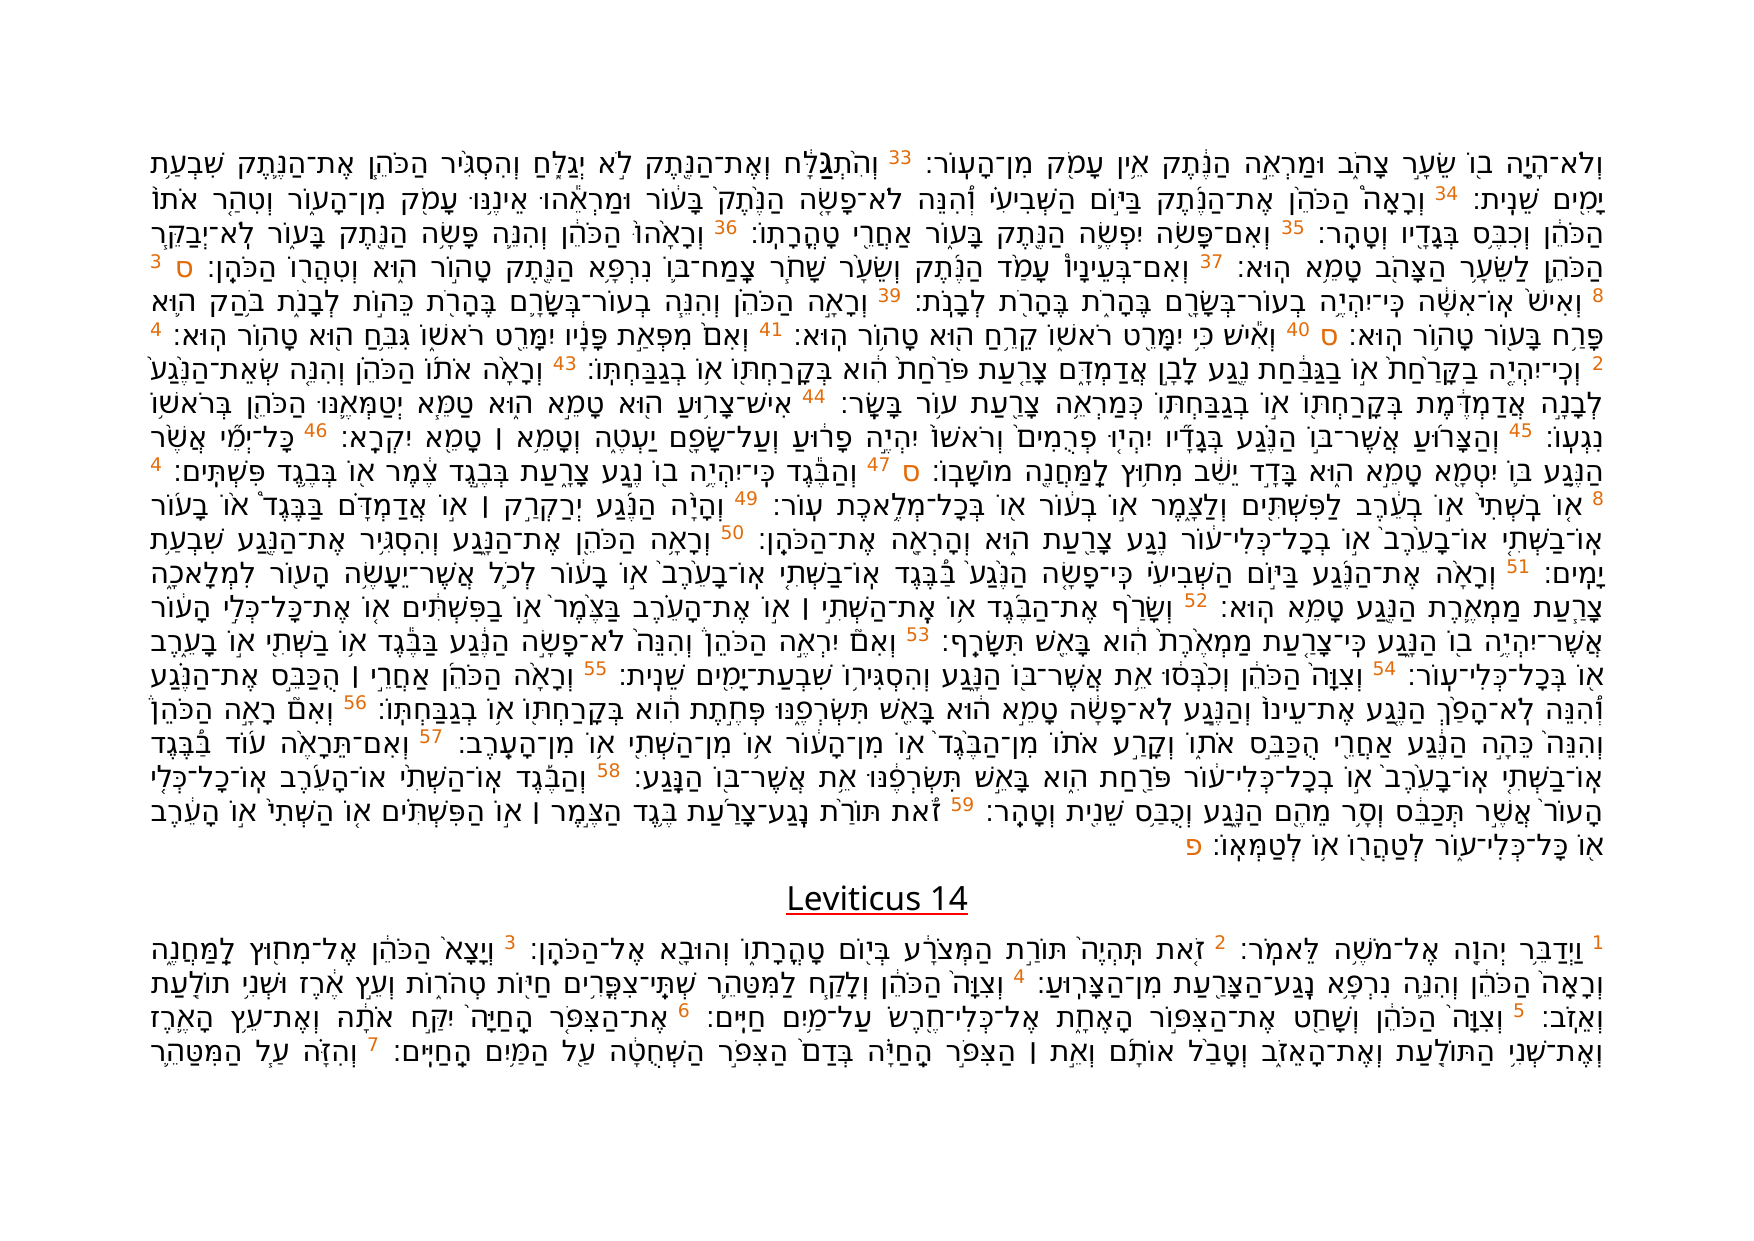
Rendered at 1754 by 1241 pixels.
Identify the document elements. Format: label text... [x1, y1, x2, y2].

text Leviticus 14 [150, 874, 1604, 920]
text ‬‬‬29 וְאִישׁ֙ א֣וֹ אִשָּׁ֔ה כִּֽי־יִהְיֶ֥ה ב֖וֹ נָ֑גַע בְּרֹ֖אשׁ א֥וֹ בְזָקָֽן׃ ‬‬‬30 וְרָאָ֨ה הַכֹּהֵ֜ן אֶת־הַנֶּ֗גַע וְהִנֵּ֤ה מַרְאֵ֙הוּ֙ עָמֹ֣ק מִן־הָע֔וֹר וּב֛וֹ שֵׂעָ֥ר צָהֹ֖ב דָּ֑ק וְטִמֵּ֨א אֹת֤וֹ הַכֹּהֵן֙ נֶ֣תֶק ה֔וּא צָרַ֧עַת הָרֹ֛אשׁ א֥וֹ הַזָּקָ֖ן הֽוּא׃ ‬‬‬31 וְכִֽי־יִרְאֶ֨ה הַכֹּהֵ֜ן אֶת־נֶ֣גַע הַנֶּ֗תֶק וְהִנֵּ֤ה אֵין־מַרְאֵ֙הוּ֙ עָמֹ֣ק מִן־הָע֔וֹר וְשֵׂעָ֥ר שָׁחֹ֖ר אֵ֣ין בּ֑וֹ וְהִסְגִּ֧יר הַכֹּהֵ֛ן אֶת־נֶ֥גַע הַנֶּ֖תֶק שִׁבְעַ֥ת יָמִֽים׃ ‬‬‬32 וְרָאָ֨ה הַכֹּהֵ֣ן אֶת־הַנֶּגַע֮ בַּיּ֣וֹם הַשְּׁבִיעִי֒ וְהִנֵּה֙ לֹא־פָשָׂ֣ה הַנֶּ֔תֶק וְלֹא־הָ֥יָה ב֖וֹ שֵׂעָ֣ר צָהֹ֑ב וּמַרְאֵ֣ה הַנֶּ֔תֶק אֵ֥ין עָמֹ֖ק מִן־הָעֽוֹר׃ ‬‬‬33 וְהִ֨תְגַּלָּ֔ח וְאֶת־הַנֶּ֖תֶק לֹ֣א יְגַלֵּ֑חַ וְהִסְגִּ֨יר הַכֹּהֵ֧ן אֶת־הַנֶּ֛תֶק שִׁבְעַ֥ת יָמִ֖ים שֵׁנִֽית׃ ‬‬‬34 וְרָאָה֩ הַכֹּהֵ֨ן אֶת־הַנֶּ֜תֶק בַּיּ֣וֹם הַשְּׁבִיעִ֗י וְ֠הִנֵּה לֹא־פָשָׂ֤ה הַנֶּ֙תֶק֙ בָּע֔וֹר וּמַרְאֵ֕הוּ אֵינֶ֥נּוּ עָמֹ֖ק מִן־הָע֑וֹר וְטִהַ֤ר אֹתוֹ֙ הַכֹּהֵ֔ן וְכִבֶּ֥ס בְּגָדָ֖יו וְטָהֵֽר׃ ‬‬‬35 וְאִם־פָּשֹׂ֥ה יִפְשֶׂ֛ה הַנֶּ֖תֶק בָּע֑וֹר אַחֲרֵ֖י טָהֳרָתֽוֹ׃ ‬‬‬36 וְרָאָ֙הוּ֙ הַכֹּהֵ֔ן וְהִנֵּ֛ה פָּשָׂ֥ה הַנֶּ֖תֶק בָּע֑וֹר לֹֽא־יְבַקֵּ֧ר הַכֹּהֵ֛ן לַשֵּׂעָ֥ר הַצָּהֹ֖ב טָמֵ֥א הֽוּא׃ ‬‬‬37 וְאִם־בְּעֵינָיו֩ עָמַ֨ד הַנֶּ֜תֶק וְשֵׂעָ֨ר שָׁחֹ֧ר צָֽמַח־בּ֛וֹ נִרְפָּ֥א הַנֶּ֖תֶק טָה֣וֹר ה֑וּא וְטִהֲר֖וֹ הַכֹּהֵֽן׃ ס ‬‬‬38 וְאִישׁ֙ אֽוֹ־אִשָּׁ֔ה כִּֽי־יִהְיֶ֥ה בְעוֹר־בְּשָׂרָ֖ם בֶּהָרֹ֑ת בֶּהָרֹ֖ת לְבָנֹֽת׃ ‬‬‬39 וְרָאָ֣ה הַכֹּהֵ֗ן וְהִנֵּ֧ה בְעוֹר־בְּשָׂרָ֛ם בֶּהָרֹ֖ת כֵּה֣וֹת לְבָנֹ֑ת בֹּ֥הַק ה֛וּא פָּרַ֥ח בָּע֖וֹר טָה֥וֹר הֽוּא׃ ס ‬‬‬40 וְאִ֕ישׁ כִּ֥י יִמָּרֵ֖ט רֹאשׁ֑וֹ קֵרֵ֥חַ ה֖וּא טָה֥וֹר הֽוּא׃ ‬‬‬41 וְאִם֙ מִפְּאַ֣ת פָּנָ֔יו יִמָּרֵ֖ט רֹאשׁ֑וֹ גִּבֵּ֥חַ ה֖וּא טָה֥וֹר הֽוּא׃ ‬‬‬42 וְכִֽי־יִהְיֶ֤ה בַקָּרַ֙חַת֙ א֣וֹ בַגַּבַּ֔חַת נֶ֖גַע לָבָ֣ן אֲדַמְדָּ֑ם צָרַ֤עַת פֹּרַ֙חַת֙ הִ֔וא בְּקָרַחְתּ֖וֹ א֥וֹ בְגַבַּחְתּֽוֹ׃ ‬‬‬43 וְרָאָ֨ה אֹת֜וֹ הַכֹּהֵ֗ן וְהִנֵּ֤ה שְׂאֵת־הַנֶּ֙גַע֙ לְבָנָ֣ה אֲדַמְדֶּ֔מֶת בְּקָרַחְתּ֖וֹ א֣וֹ בְגַבַּחְתּ֑וֹ כְּמַרְאֵ֥ה צָרַ֖עַת ע֥וֹר בָּשָֽׂר׃ ‬‬‬44 אִישׁ־צָר֥וּעַ ה֖וּא טָמֵ֣א ה֑וּא טַמֵּ֧א יְטַמְּאֶ֛נּוּ הַכֹּהֵ֖ן בְּרֹאשׁ֥וֹ נִגְעֽוֹ׃ ‬‬‬45 וְהַצָּר֜וּעַ אֲשֶׁר־בּ֣וֹ הַנֶּ֗גַע בְּגָדָ֞יו יִהְי֤וּ פְרֻמִים֙ וְרֹאשׁוֹ֙ יִהְיֶ֣ה פָר֔וּעַ וְעַל־שָׂפָ֖ם יַעְטֶ֑ה וְטָמֵ֥א ׀ טָמֵ֖א יִקְרָֽא׃ ‬‬‬46 כָּל־יְמֵ֞י אֲשֶׁ֨ר הַנֶּ֥גַע בּ֛וֹ יִטְמָ֖א טָמֵ֣א ה֑וּא בָּדָ֣ד יֵשֵׁ֔ב מִח֥וּץ לַֽמַּחֲנֶ֖ה מוֹשָׁבֽוֹ׃ ס ‬‬‬47 וְהַבֶּ֕גֶד כִּֽי־יִהְיֶ֥ה ב֖וֹ נֶ֣גַע צָרָ֑עַת בְּבֶ֣גֶד צֶ֔מֶר א֖וֹ בְּבֶ֥גֶד פִּשְׁתִּֽים׃ ‬‬‬48 א֤וֹ בִֽשְׁתִי֙ א֣וֹ בְעֵ֔רֶב לַפִּשְׁתִּ֖ים וְלַצָּ֑מֶר א֣וֹ בְע֔וֹר א֖וֹ בְּכָל־מְלֶ֥אכֶת עֽוֹר׃ ‬‬‬49 וְהָיָ֨ה הַנֶּ֜גַע יְרַקְרַ֣ק ׀ א֣וֹ אֲדַמְדָּ֗ם בַּבֶּגֶד֩ א֨וֹ בָע֜וֹר אֽוֹ־בַשְּׁתִ֤י אוֹ־בָעֵ֙רֶב֙ א֣וֹ בְכָל־כְּלִי־ע֔וֹר נֶ֥גַע צָרַ֖עַת ה֑וּא וְהָרְאָ֖ה אֶת־הַכֹּהֵֽן׃ ‬‬‬50 וְרָאָ֥ה הַכֹּהֵ֖ן אֶת־הַנָּ֑גַע וְהִסְגִּ֥יר אֶת־הַנֶּ֖גַע שִׁבְעַ֥ת יָמִֽים׃ ‬‬‬51 וְרָאָ֨ה אֶת־הַנֶּ֜גַע בַּיּ֣וֹם הַשְּׁבִיעִ֗י כִּֽי־פָשָׂ֤ה הַנֶּ֙גַע֙ בַּ֠בֶּגֶד אֽוֹ־בַשְּׁתִ֤י אֽוֹ־בָעֵ֙רֶב֙ א֣וֹ בָע֔וֹר לְכֹ֛ל אֲשֶׁר־יֵעָשֶׂ֥ה הָע֖וֹר לִמְלָאכָ֑ה צָרַ֧עַת מַמְאֶ֛רֶת הַנֶּ֖גַע טָמֵ֥א הֽוּא׃ ‬‬‬52 וְשָׂרַ֨ף אֶת־הַבֶּ֜גֶד א֥וֹ אֶֽת־הַשְּׁתִ֣י ׀ א֣וֹ אֶת־הָעֵ֗רֶב בַּצֶּ֙מֶר֙ א֣וֹ בַפִּשְׁתִּ֔ים א֚וֹ אֶת־כָּל־כְּלִ֣י הָע֔וֹר אֲשֶׁר־יִהְיֶ֥ה ב֖וֹ הַנָּ֑גַע כִּֽי־צָרַ֤עַת מַמְאֶ֙רֶת֙ הִ֔וא בָּאֵ֖שׁ תִּשָּׂרֵֽף׃ ‬‬‬53 וְאִם֮ יִרְאֶ֣ה הַכֹּהֵן֒ וְהִנֵּה֙ לֹא־פָשָׂ֣ה הַנֶּ֔גַע בַּבֶּ֕גֶד א֥וֹ בַשְּׁתִ֖י א֣וֹ בָעֵ֑רֶב א֖וֹ בְּכָל־כְּלִי־עֽוֹר׃ ‬‬‬54 וְצִוָּה֙ הַכֹּהֵ֔ן וְכִ֨בְּס֔וּ אֵ֥ת אֲשֶׁר־בּ֖וֹ הַנָּ֑גַע וְהִסְגִּיר֥וֹ שִׁבְעַת־יָמִ֖ים שֵׁנִֽית׃ ‬‬‬55 וְרָאָ֨ה הַכֹּהֵ֜ן אַחֲרֵ֣י ׀ הֻכַּבֵּ֣ס אֶת־הַנֶּ֗גַע וְ֠הִנֵּה לֹֽא־הָפַ֨ךְ הַנֶּ֤גַע אֶת־עֵינוֹ֙ וְהַנֶּ֣גַע לֹֽא־פָשָׂ֔ה טָמֵ֣א ה֔וּא בָּאֵ֖שׁ תִּשְׂרְפֶ֑נּוּ פְּחֶ֣תֶת הִ֔וא בְּקָרַחְתּ֖וֹ א֥וֹ בְגַבַּחְתּֽוֹ׃ ‬‬‬56 וְאִם֮ רָאָ֣ה הַכֹּהֵן֒ וְהִנֵּה֙ כֵּהָ֣ה הַנֶּ֔גַע אַחֲרֵ֖י הֻכַּבֵּ֣ס אֹת֑וֹ וְקָרַ֣ע אֹת֗וֹ מִן־הַבֶּ֙גֶד֙ א֣וֹ מִן־הָע֔וֹר א֥וֹ מִן־הַשְּׁתִ֖י א֥וֹ מִן־הָעֵֽרֶב׃ ‬‬‬57 וְאִם־תֵּרָאֶ֨ה ע֜וֹד בַּ֠בֶּגֶד אֽוֹ־בַשְּׁתִ֤י אֽוֹ־בָעֵ֙רֶב֙ א֣וֹ בְכָל־כְּלִי־ע֔וֹר פֹּרַ֖חַת הִ֑וא בָּאֵ֣שׁ תִּשְׂרְפֶ֔נּוּ אֵ֥ת אֲשֶׁר־בּ֖וֹ הַנָּֽגַע׃ ‬‬‬58 וְהַבֶּ֡גֶד אֽוֹ־הַשְּׁתִ֨י אוֹ־הָעֵ֜רֶב אֽוֹ־כָל־כְּלִ֤י הָעוֹר֙ אֲשֶׁ֣ר תְּכַבֵּ֔ס וְסָ֥ר מֵהֶ֖ם הַנָּ֑גַע וְכֻבַּ֥ס שֵׁנִ֖ית וְטָהֵֽר׃ ‬‬‬59 זֹ֠את תּוֹרַ֨ת נֶֽגַע־צָרַ֜עַת בֶּ֥גֶד הַצֶּ֣מֶר ׀ א֣וֹ הַפִּשְׁתִּ֗ים א֤וֹ הַשְּׁתִי֙ א֣וֹ הָעֵ֔רֶב א֖וֹ כָּל־כְּלִי־ע֑וֹר לְטַהֲר֖וֹ א֥וֹ לְטַמְּאֽוֹ׃ פ ‬‬‬‬‬‬‬‬‬‬‬‬‬‬‬‬‬‬‬‬‬‬‬‬‬‬‬‬‬‬‬‬‬‬ [150, 139, 1604, 862]
text 1 וַיְדַבֵּ֥ר יְהוָ֖ה אֶל־מֹשֶׁ֥ה לֵּאמֹֽר׃ 2 זֹ֤את תִּֽהְיֶה֙ תּוֹרַ֣ת הַמְּצֹרָ֔ע בְּי֖וֹם טָהֳרָת֑וֹ וְהוּבָ֖א אֶל־הַכֹּהֵֽן׃ ‬‬‬3 וְיָצָא֙ הַכֹּהֵ֔ן אֶל־מִח֖וּץ לַֽמַּחֲנֶ֑ה וְרָאָה֙ הַכֹּהֵ֔ן וְהִנֵּ֛ה נִרְפָּ֥א נֶֽגַע־הַצָּרַ֖עַת מִן־הַצָּרֽוּעַ׃ ‬‬‬4 וְצִוָּה֙ הַכֹּהֵ֔ן וְלָקַ֧ח לַמִּטַּהֵ֛ר שְׁתֵּֽי־צִפֳּרִ֥ים חַיּ֖וֹת טְהֹר֑וֹת וְעֵ֣ץ אֶ֔רֶז וּשְׁנִ֥י תוֹלַ֖עַת וְאֵזֹֽב׃ ‬‬‬5 וְצִוָּה֙ הַכֹּהֵ֔ן וְשָׁחַ֖ט אֶת־הַצִּפּ֣וֹר הָאֶחָ֑ת אֶל־כְּלִי־חֶ֖רֶשׂ עַל־מַ֥יִם חַיִּֽים׃ ‬‬‬6 אֶת־הַצִּפֹּ֤ר הַֽחַיָּה֙ יִקַּ֣ח אֹתָ֔הּ וְאֶת־עֵ֥ץ הָאֶ֛רֶז וְאֶת־שְׁנִ֥י הַתּוֹלַ֖עַת וְאֶת־הָאֵזֹ֑ב וְטָבַ֨ל אוֹתָ֜ם וְאֵ֣ת ׀ הַצִּפֹּ֣ר הֽ͏ַחַיָּ֗ה בְּדַם֙ הַצִּפֹּ֣ר הַשְּׁחֻטָ֔ה עַ֖ל הַמַּ֥יִם הֽ͏ַחַיִּֽים׃ ‬‬‬7 וְהִזָּ֗ה עַ֧ל הַמִּטַּהֵ֛ר מִן־הַצָּרַ֖עַת שֶׁ֣בַע פְּעָמִ֑ים וְטִ֣הֲר֔וֹ וְשִׁלַּ֛ח אֶת־הַצִּפֹּ֥ר הַֽחַיָּ֖ה עַל־פְּנֵ֥י הַשָּׂדֶֽה׃ ‬‬‬8 וְכִבֶּס֩ הַמִּטַּהֵ֨ר אֶת־בְּגָדָ֜יו וְגִלַּ֣ח אֶת־כָּל־שְׂעָר֗וֹ וְרָחַ֤ץ בַּמַּ֙יִם֙ וְטָהֵ֔ר וְאַחַ֖ר יָב֣וֹא אֶל־הַֽמַּחֲנֶ֑ה וְיָשַׁ֛ב מִח֥וּץ לְאָהֳל֖וֹ שִׁבְעַ֥ת יָמִֽים׃ ‬‬‬9 וְהָיָה֩ בַיּ֨וֹם הַשְּׁבִיעִ֜י יְגַלַּ֣ח אֶת־כָּל־שְׂעָר֗וֹ אֶת־רֹאשׁ֤וֹ וְאֶת־זְקָנוֹ֙ וְאֵת֙ גַּבֹּ֣ת עֵינָ֔יו וְאֶת־כָּל־שְׂעָר֖וֹ יְגַלֵּ֑חַ וְכִבֶּ֣ס אֶת־בְּגָדָ֗יו וְרָחַ֧ץ אֶת־בְּשָׂר֛וֹ בַּמַּ֖יִם וְטָהֵֽר׃ ‬‬‬10 וּבַיּ֣וֹם הַשְּׁמִינִ֗י יִקַּ֤ח שְׁנֵֽי־כְבָשִׂים֙ תְּמִימִ֔ים וְכַבְשָׂ֥ה אַחַ֛ת בַּת־שְׁנָתָ֖הּ תְּמִימָ֑ה וּשְׁלֹשָׁ֣ה עֶשְׂרֹנִ֗ים סֹ֤לֶת מִנְחָה֙ בְּלוּלָ֣ה בַשֶּׁ֔מֶן וְלֹ֥ג אֶחָ֖ד שָֽׁמֶן׃ ‬‬‬11 וְהֶעֱמִ֞יד הַכֹּהֵ֣ן הַֽמְטַהֵ֗ר אֵ֛ת הָאִ֥ישׁ הַמִּטַּהֵ֖ר וְאֹתָ֑ם לִפְנֵ֣י יְהוָ֔ה פֶּ֖תַח אֹ֥הֶל מוֹעֵֽד׃ ‬‬‬12 וְלָקַ֨ח הַכֹּהֵ֜ן אֶת־הַכֶּ֣בֶשׂ הָאֶחָ֗ד וְהִקְרִ֥יב אֹת֛וֹ לְאָשָׁ֖ם וְאֶת־לֹ֣ג הַשָּׁ֑מֶן וְהֵנִ֥יף אֹתָ֛ם תְּנוּפָ֖ה לִפְנֵ֥י יְהוָֽה׃ ‬‬‬13 וְשָׁחַ֣ט אֶת־הַכֶּ֗בֶשׂ בִּ֠מְקוֹם אֲשֶׁ֨ר יִשְׁחַ֧ט אֶת־הַֽחַטָּ֛את וְאֶת־הָעֹלָ֖ה בִּמְק֣וֹם הַקֹּ֑דֶשׁ כִּ֡י כַּ֠חַטָּאת הָאָשָׁ֥ם הוּא֙ לַכֹּהֵ֔ן קֹ֥דֶשׁ קֽ͏ָדָשִׁ֖ים הֽוּא׃ ‬‬‬14 וְלָקַ֣ח הַכֹּהֵן֮ מִדַּ֣ם הָאָשָׁם֒ וְנָתַן֙ הַכֹּהֵ֔ן עַל־תְּנ֛וּךְ אֹ֥זֶן הַמִּטַּהֵ֖ר הַיְמָנִ֑ית וְעַל־בֹּ֤הֶן יָדוֹ֙ הַיְמָנִ֔ית וְעַל־בֹּ֥הֶן רַגְל֖וֹ הַיְמָנִֽית׃ ‬‬‬15 וְלָקַ֥ח הַכֹּהֵ֖ן מִלֹּ֣ג הַשָּׁ֑מֶן וְיָצַ֛ק עַל־כַּ֥ף הַכֹּהֵ֖ן הַשְּׂמָאלִֽית׃ ‬‬‬16 וְטָבַ֤ל הַכֹּהֵן֙ אֶת־אֶצְבָּע֣וֹ הַיְמָנִ֔ית מִן־הַשֶּׁ֕מֶן אֲשֶׁ֥ר עַל־כַּפּ֖וֹ הַשְּׂמָאלִ֑ית וְהִזָּ֨ה מִן־הַשֶּׁ֧מֶן בְּאֶצְבָּע֛וֹ שֶׁ֥בַע פְּעָמִ֖ים לִפְנֵ֥י יְהוָֽה׃ ‬‬‬17 וּמִיֶּ֨תֶר הַשֶּׁ֜מֶן אֲשֶׁ֣ר עַל־כַּפּ֗וֹ יִתֵּ֤ן הַכֹּהֵן֙ עַל־תְּנ֞וּךְ אֹ֤זֶן הַמִּטַּהֵר֙ הַיְמָנִ֔ית וְעַל־בֹּ֤הֶן יָדוֹ֙ הַיְמָנִ֔ית וְעַל־בֹּ֥הֶן רַגְל֖וֹ הַיְמָנִ֑ית עַ֖ל דַּ֥ם הָאָשָֽׁם׃ ‬‬‬18 וְהַנּוֹתָ֗ר בַּשֶּׁ֙מֶן֙ אֲשֶׁר֙ עַל־כַּ֣ף הַכֹּהֵ֔ן יִתֵּ֖ן עַל־רֹ֣אשׁ הַמִּטַּהֵ֑ר וְכִפֶּ֥ר עָלָ֛יו הַכֹּהֵ֖ן לִפְנֵ֥י יְהוָֽה׃ ‬‬‬19 וְעָשָׂ֤ה הַכֹּהֵן֙ אֶת־הַ֣חַטָּ֔את וְכִפֶּ֕ר עַל־הַמִּטַּהֵ֖ר מִטֻּמְאָת֑וֹ וְאַחַ֖ר יִשְׁחַ֥ט אֶת־הָעֹלָֽה׃ ‬‬‬20 וְהֶעֱלָ֧ה הַכֹּהֵ֛ן אֶת־הָעֹלָ֥ה וְאֶת־הַמִּנְחָ֖ה הַמִּזְבֵּ֑חָה וְכִפֶּ֥ר עָלָ֛יו הַכֹּהֵ֖ן וְטָהֵֽר׃ ס ‬‬‬21 וְאִם־דַּ֣ל ה֗וּא וְאֵ֣ין יָדוֹ֮ מַשֶּׂגֶת֒ וְ֠לָקַח כֶּ֣בֶשׂ אֶחָ֥ד אָשָׁ֛ם לִתְנוּפָ֖ה לְכַפֵּ֣ר עָלָ֑יו וְעִשָּׂר֨וֹן סֹ֜לֶת אֶחָ֨ד בָּ֥‬‏לוּל בַּשֶּׁ֛מֶן לְמִנְחָ֖ה וְלֹ֥ג שָֽׁמֶן׃ ‬‬‬‬22 וּשְׁתֵּ֣י תֹרִ֗ים א֤וֹ שְׁנֵי֙ בְּנֵ֣י יוֹנָ֔ה אֲשֶׁ֥ר תַּשִּׂ֖יג יָד֑וֹ וְהָיָ֤ה אֶחָד֙ חַטָּ֔את וְהָאֶחָ֖ד עֹלָֽה׃ ‬‬‬23 וְהֵבִ֨יא אֹתָ֜ם בַּיּ֧וֹם הַשְּׁמִינִ֛י לְטָהֳרָת֖וֹ אֶל־הַכֹּהֵ֑ן אֶל־פֶּ֥תַח אֹֽהֶל־מוֹעֵ֖ד לִפְנֵ֥י יְהוָֽה׃ ‬‬‬24 וְלָקַ֧ח הַכֹּהֵ֛ן אֶת־כֶּ֥בֶשׂ הָאָשָׁ֖ם וְאֶת־לֹ֣ג הַשָּׁ֑מֶן וְהֵנִ֨יף אֹתָ֧ם הַכֹּהֵ֛ן תְּנוּפָ֖ה לִפְנֵ֥י יְהוָֽה׃ ‬‬‬25 וְשָׁחַט֮ אֶת־כֶּ֣בֶשׂ הָֽאָשָׁם֒ וְלָקַ֤ח הַכֹּהֵן֙ מִדַּ֣ם הָֽאָשָׁ֔ם וְנָתַ֛ן עַל־תְּנ֥וּךְ אֹֽזֶן־הַמִטַּהֵ֖ר הַיְמָנִ֑ית וְעַל־בֹּ֤הֶן יָדוֹ֙ הַיְמָנִ֔ית וְעַל־בֹּ֥הֶן רַגְל֖וֹ הַיְמָנִֽית׃ ‬‬‬26 וּמִן־הַשֶּׁ֖מֶן יִצֹ֣ק הַכֹּהֵ֑ן עַל־כַּ֥ף הַכֹּהֵ֖ן הַשְּׂמָאלִֽית׃ ‬‬‬27 וְהִזָּ֤ה הַכֹּהֵן֙ בְּאֶצְבָּע֣וֹ הַיְמָנִ֔ית מִן־הַשֶּׁ֕מֶן אֲשֶׁ֥ר עַל־כַּפּ֖וֹ הַשְּׂמָאלִ֑ית שֶׁ֥בַע פְּעָמִ֖ים לִפְנֵ֥י יְהוָֽה׃ ‬‬‬28 וְנָתַ֨ן הַכֹּהֵ֜ן מִן־הַשֶּׁ֣מֶן ׀ אֲשֶׁ֣ר עַל־כַּפּ֗וֹ עַל־תְּנ֞וּךְ אֹ֤זֶן הַמִּטַּהֵר֙ הַיְמָנִ֔ית וְעַל־בֹּ֤הֶן יָדוֹ֙ הַיְמָנִ֔ית וְעַל־בֹּ֥הֶן רַגְל֖וֹ הַיְמָנִ֑ית עַל־מְק֖וֹם דַּ֥ם הָאָשָֽׁם׃ ‬‬‬29 וְהַנּוֹתָ֗ר מִן־הַשֶּׁ֙מֶן֙ אֲשֶׁר֙ עַל־כַּ֣ף הַכֹּהֵ֔ן יִתֵּ֖ן עַל־רֹ֣אשׁ הַמִּטַּהֵ֑ר לְכַפֵּ֥ר עָלָ֖יו לִפְנֵ֥י יְהוָֽה׃ ‬‬‬30 וְעָשָׂ֤ה אֶת־הָֽאֶחָד֙ מִן־הַתֹּרִ֔ים א֖וֹ מִן־בְּנֵ֣י הַיּוֹנָ֑ה מֵאֲשֶׁ֥ר תַּשִּׂ֖יג יָדֽוֹ׃ ‬‬‬31 אֵ֣ת אֲשֶׁר־תַּשִּׂ֞יג יָד֗וֹ אֶת־הָאֶחָ֥ד חַטָּ֛את וְאֶת־הָאֶחָ֥ד עֹלָ֖ה עַל־הַמִּנְחָ֑ה וְכִפֶּ֧ר הַכֹּהֵ֛ן עַ֥ל הַמִּטַּהֵ֖ר לִפְנֵ֥י יְהוָֽה׃ ‬‬‬32 זֹ֣את תּוֹרַ֔ת אֲשֶׁר־בּ֖וֹ נֶ֣גַע צָרָ֑עַת אֲשֶׁ֛ר לֹֽא־תַשִּׂ֥יג יָד֖וֹ בְּטָהֳרָתֽוֹ׃ פ ‬‬‬‬‬‬‬‬‬‬‬‬‬‬‬‬‬‬‬‬‬‬‬‬‬‬‬‬‬‬‬‬‬‬ [150, 932, 1604, 1068]
